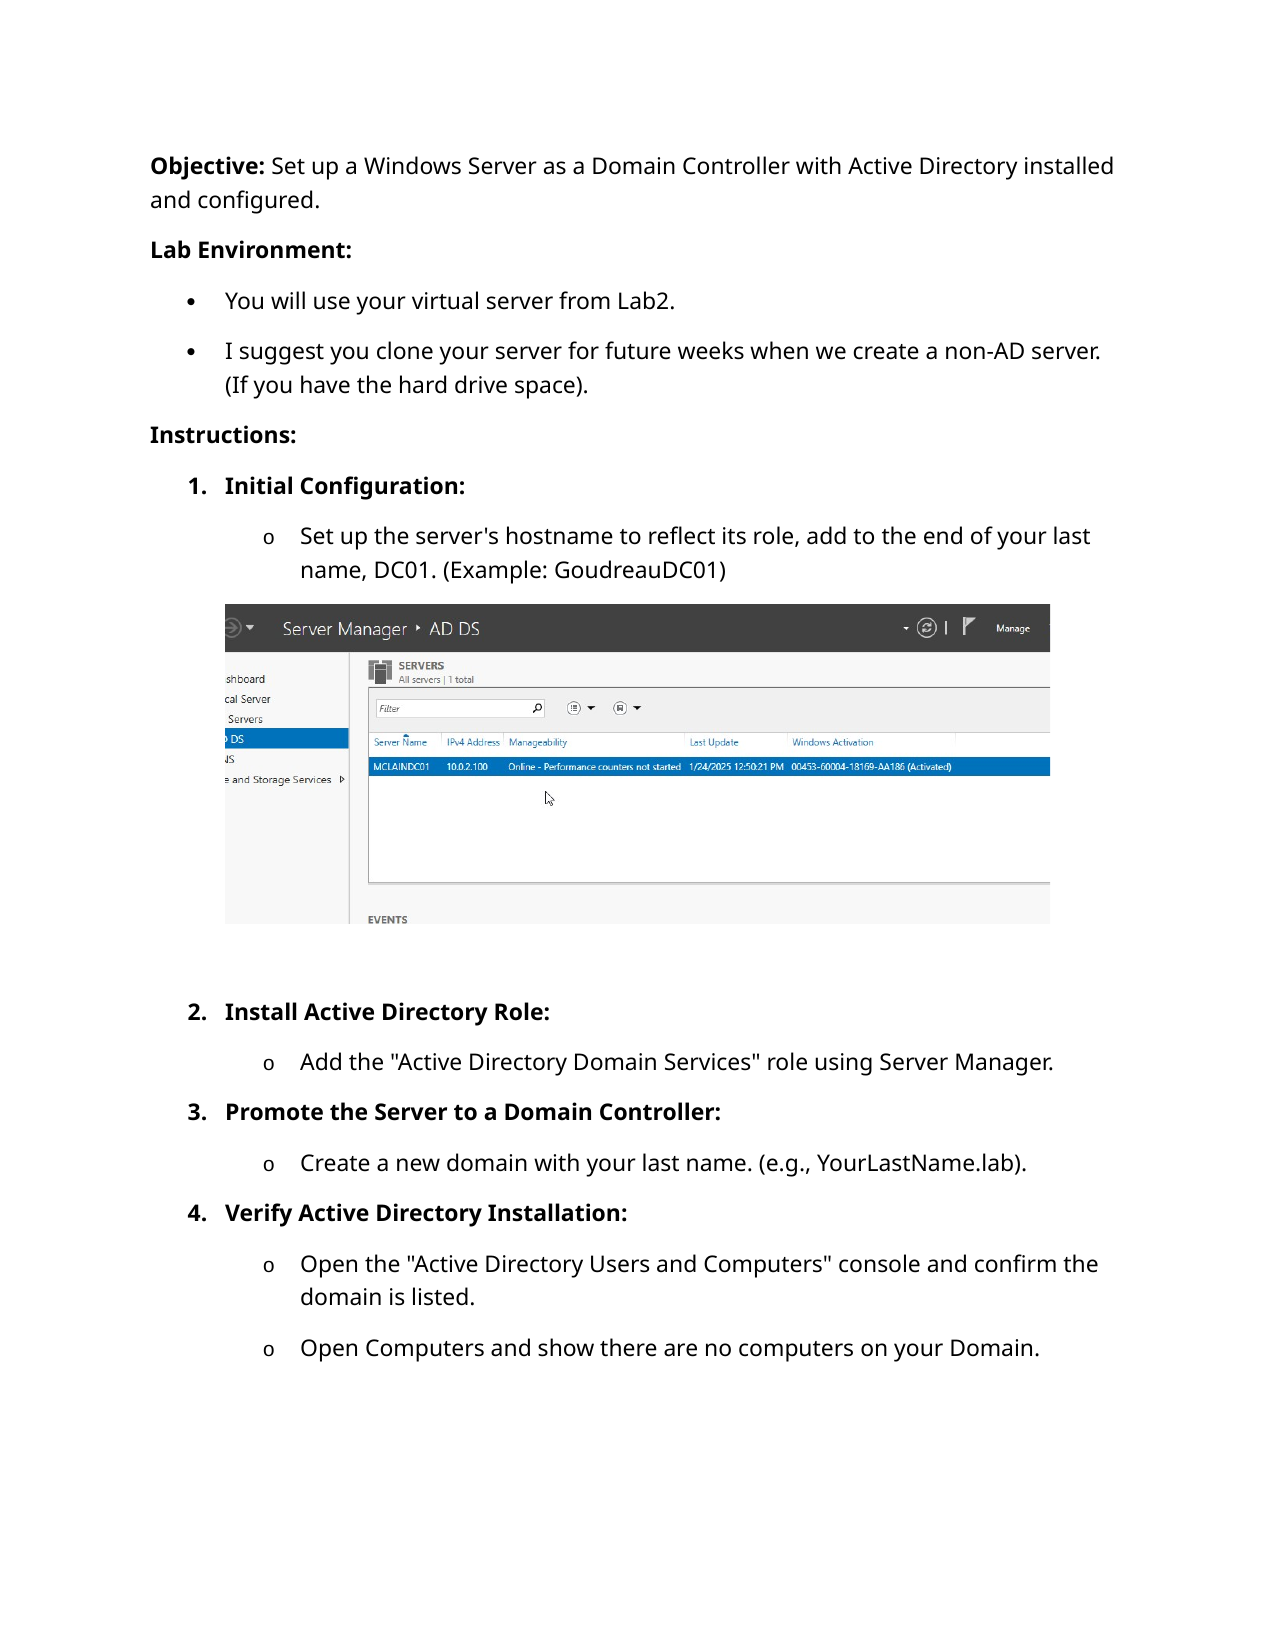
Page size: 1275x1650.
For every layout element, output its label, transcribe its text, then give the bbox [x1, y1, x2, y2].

list Create a new domain with your last name. (e.g., YourLastName.lab). [262, 1147, 1125, 1178]
list Open the "Active Directory Users and Computers" console and confirm the domain is listed. [262, 1248, 1125, 1313]
list Install Active Directory Role: [187, 996, 1125, 1027]
text Lab Environment: [150, 234, 1125, 265]
list Add the "Active Directory Domain Services" role using Server Manager. [262, 1046, 1125, 1077]
list You will use your virtual server from Lab2. [187, 284, 1125, 316]
list Set up the server's hostname to reflect its role, add to the end of your last name, DC01. (Example: GoudreauDC01) [262, 520, 1125, 585]
list Initial Configuration: [187, 469, 1125, 501]
list Open Computers and show there are no computers on your Domain. [262, 1332, 1125, 1363]
list I suggest you clone your server for future weeks when we create a non-AD server. (If you have the hard drive space). [187, 335, 1125, 400]
text Objective: Set up a Windows Server as a Domain Controller with Active Directory installed and configured. [150, 150, 1125, 215]
picture [225, 604, 1050, 924]
list Verify Active Directory Installation: [187, 1197, 1125, 1228]
text Instructions: [150, 419, 1125, 450]
list Promote the Server to a Domain Controller: [187, 1096, 1125, 1128]
